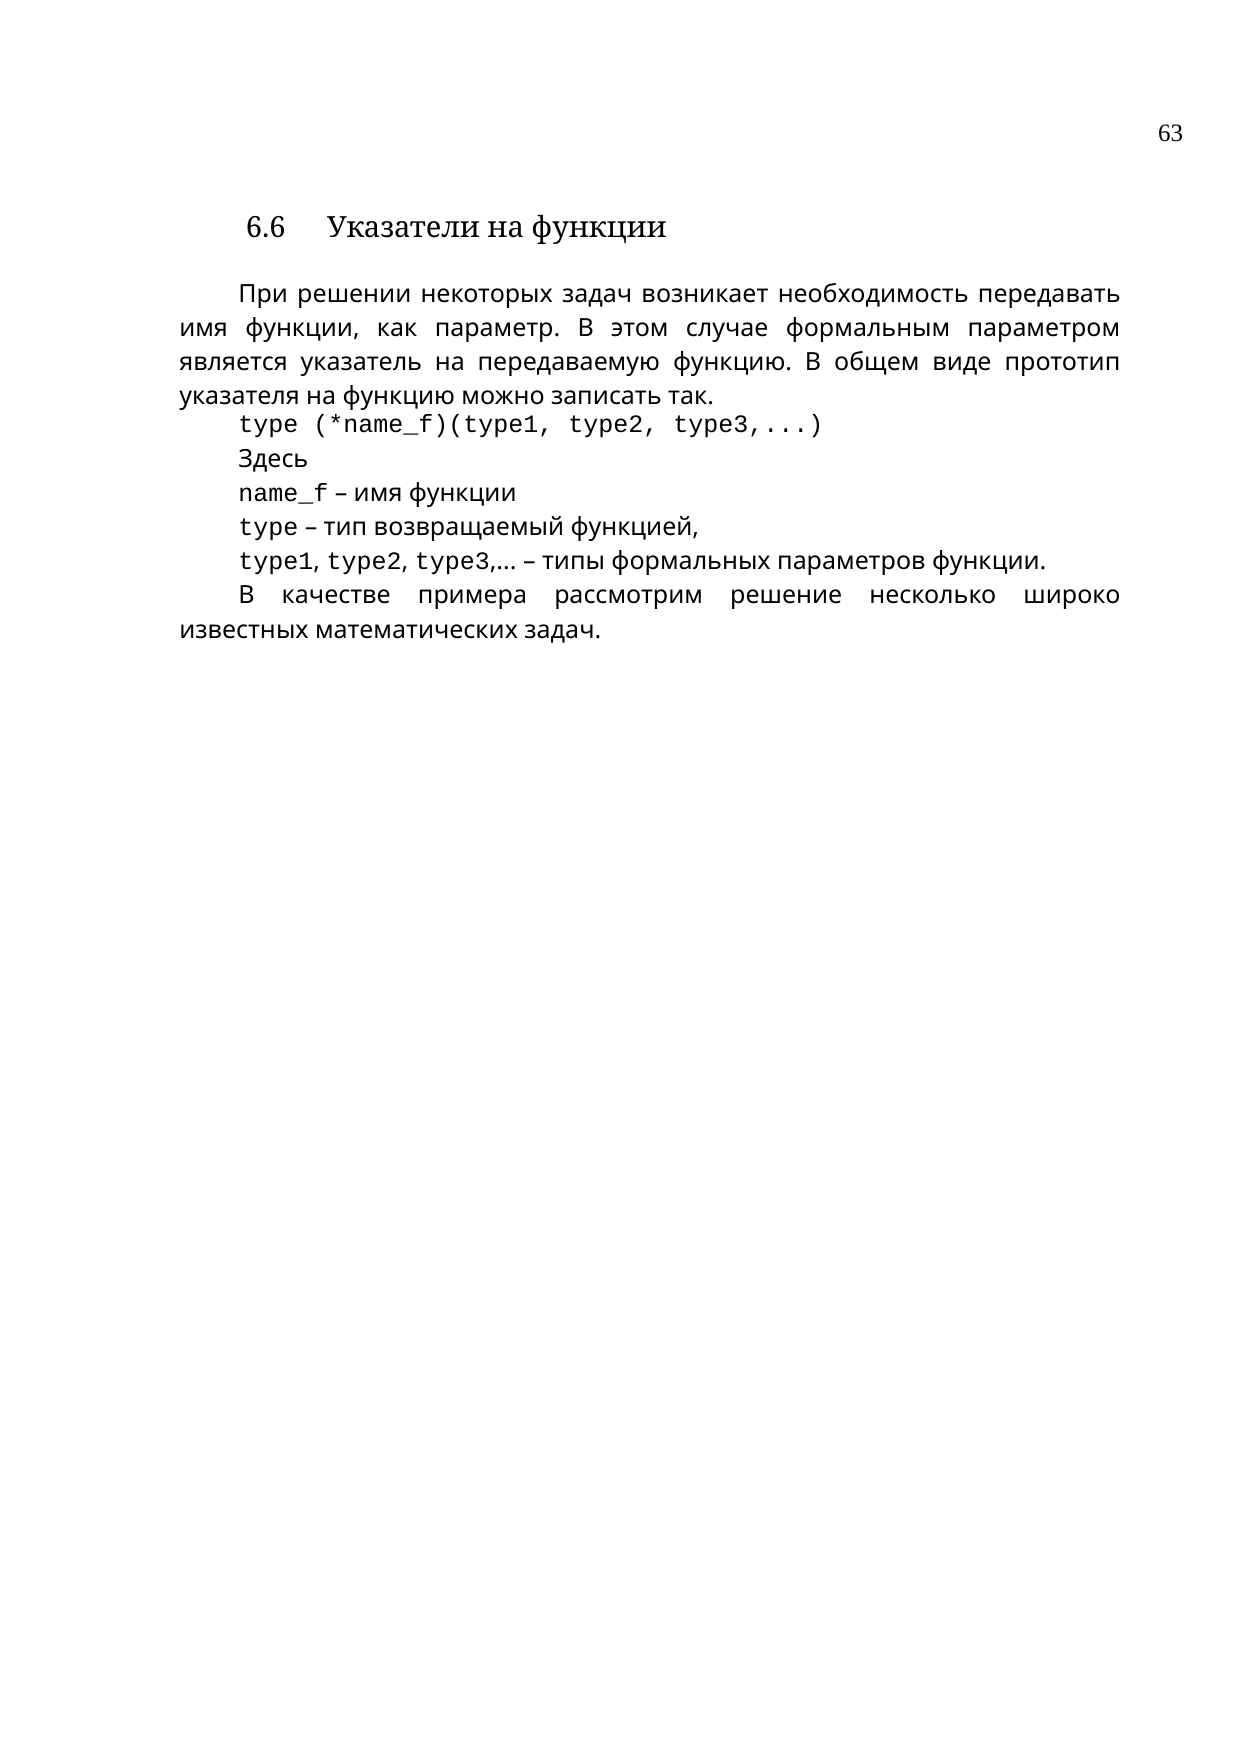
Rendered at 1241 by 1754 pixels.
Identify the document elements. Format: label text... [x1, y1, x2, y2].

text При решении некоторых задач возникает необходимость передавать имя функции, как параметр. В этом случае формальным параметром является указатель на передаваемую функцию. В общем виде прототип указателя на функцию можно записать так. [179, 276, 1121, 412]
text В качестве примера рассмотрим решение несколько широко известных математических задач. [179, 577, 1121, 645]
text name_f – имя функции [179, 474, 1121, 509]
text type1, type2, type3,... – типы формальных параметров функции. [179, 543, 1121, 577]
text type – тип возвращаемый функцией, [179, 509, 1121, 543]
text Здесь [179, 440, 1121, 474]
text type (*name_f)(type1, type2, type3,...) [238, 412, 1121, 440]
subtitle Указатели на функции [179, 207, 1121, 246]
